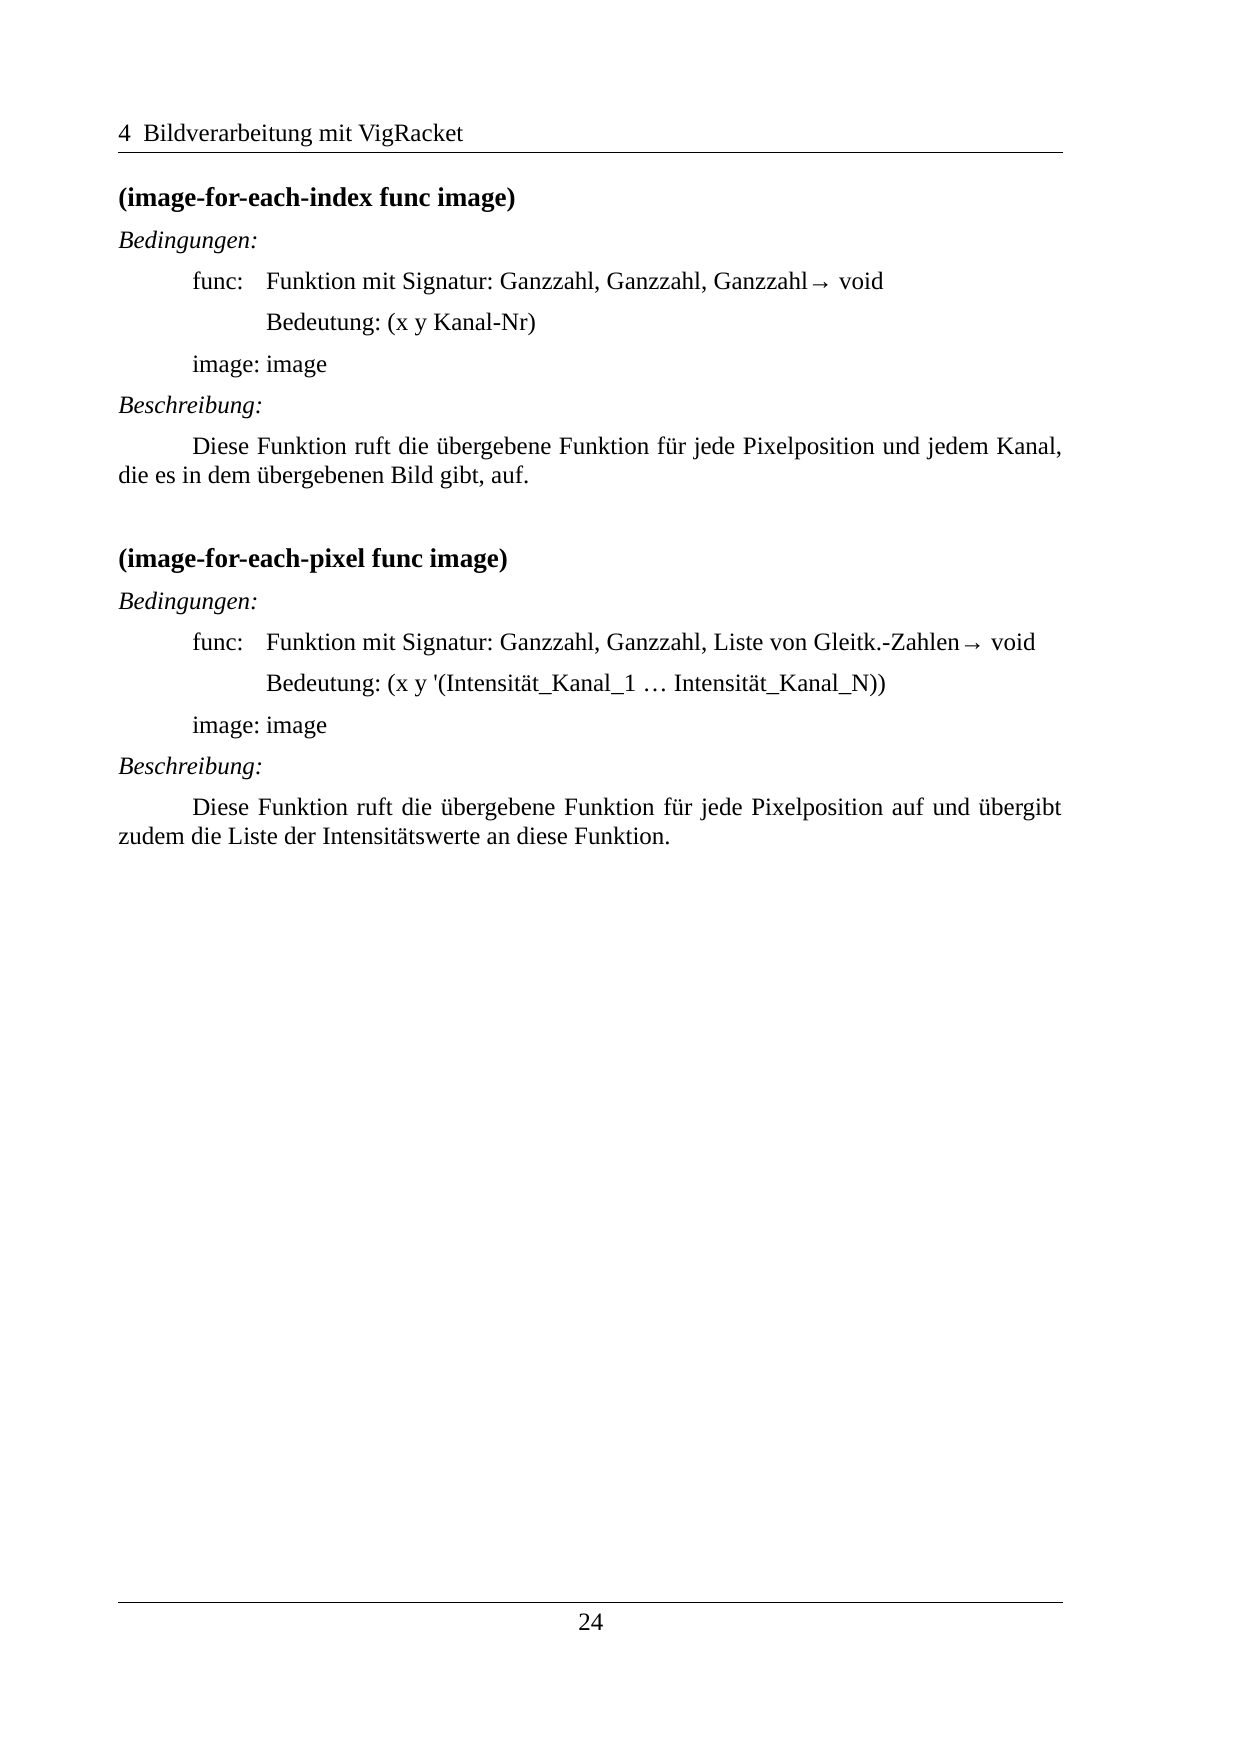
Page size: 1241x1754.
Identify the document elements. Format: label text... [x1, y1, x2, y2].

text Bedeutung: (x y '(Intensität_Kanal_1 … Intensität_Kanal_N)) [118, 668, 1063, 697]
text Bedingungen: [118, 586, 1063, 615]
text Beschreibung: [118, 390, 1063, 419]
text image: image [118, 349, 1063, 377]
text (image-for-each-index func image) [118, 181, 1063, 212]
text Diese Funktion ruft die übergebene Funktion für jede Pixelposition und jedem Kanal, die es in dem übergebenen Bild gibt, auf. [118, 431, 1063, 489]
text Diese Funktion ruft die übergebene Funktion für jede Pixelposition auf und übergibt zudem die Liste der Intensitätswerte an diese Funktion. [118, 792, 1063, 850]
text Beschreibung: [118, 751, 1063, 780]
text func: Funktion mit Signatur: Ganzzahl, Ganzzahl, Liste von Gleitk.-Zahlen→ void [118, 627, 1063, 656]
text image: image [118, 710, 1063, 738]
text Bedeutung: (x y Kanal-Nr) [118, 307, 1063, 336]
text Bedingungen: [118, 225, 1063, 254]
text func: Funktion mit Signatur: Ganzzahl, Ganzzahl, Ganzzahl→ void [118, 266, 1063, 295]
text (image-for-each-pixel func image) [118, 542, 1063, 573]
